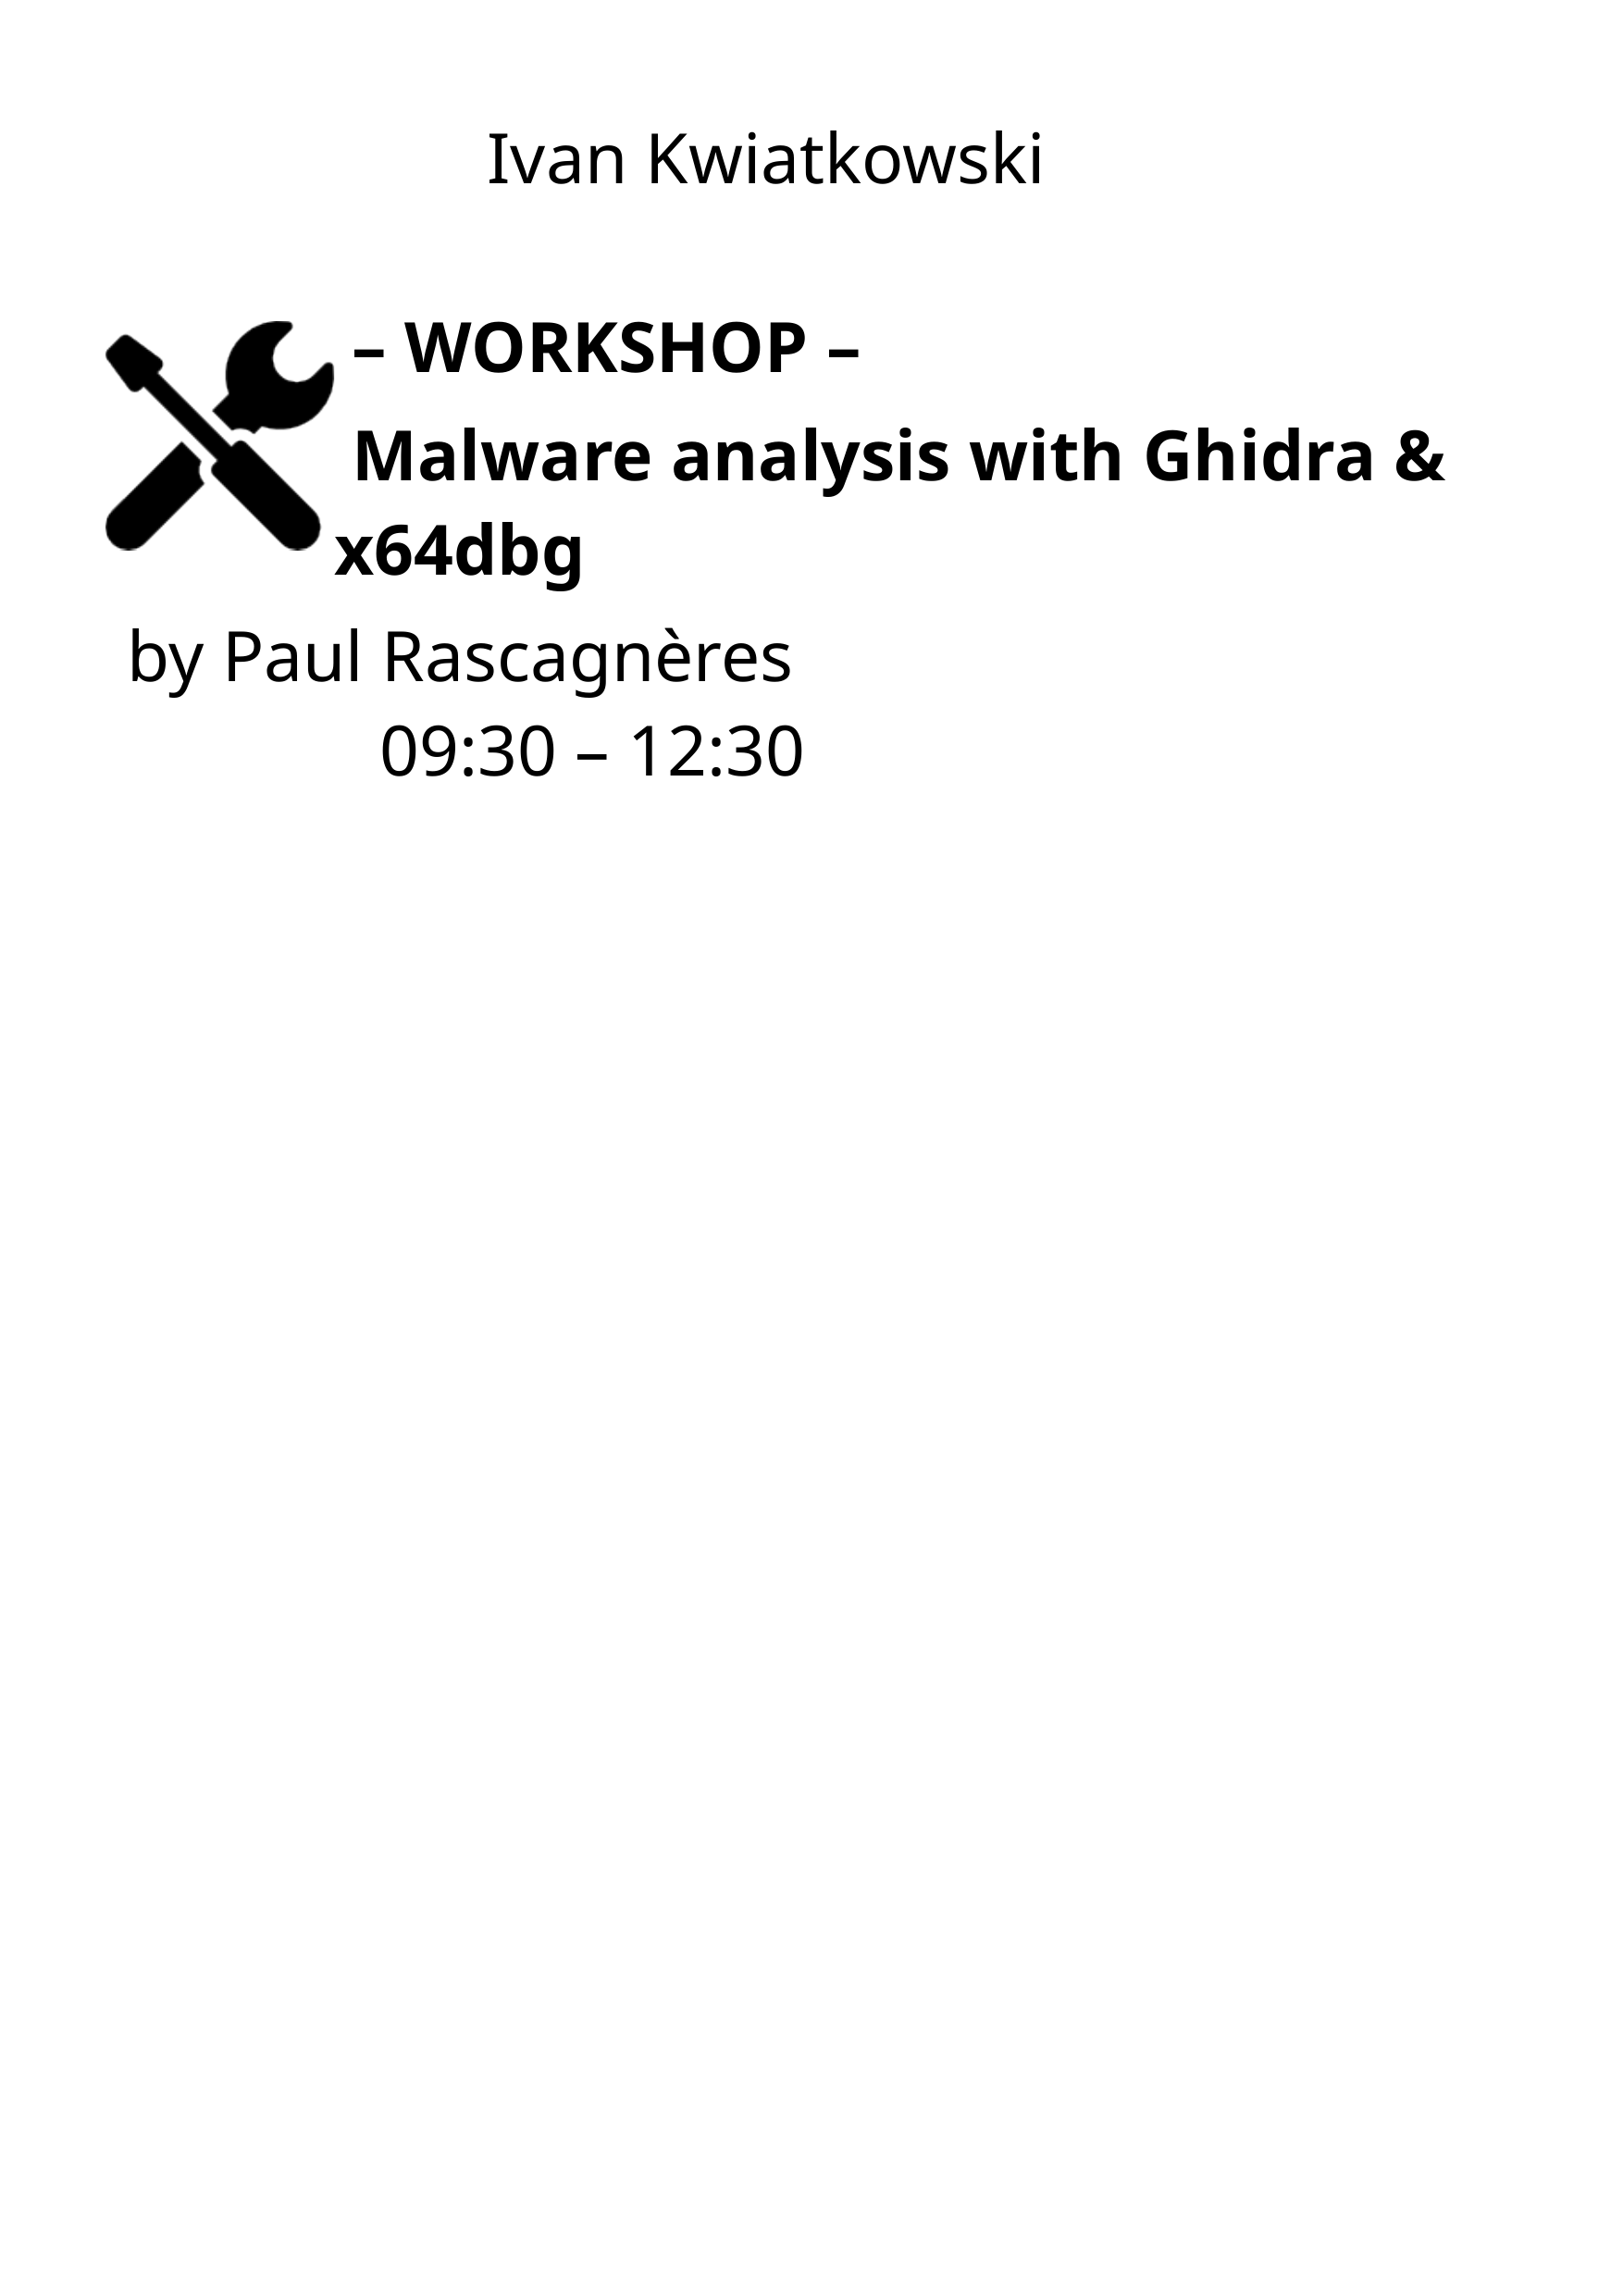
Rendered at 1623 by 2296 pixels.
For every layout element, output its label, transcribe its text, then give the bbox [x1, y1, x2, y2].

picture [105, 321, 335, 551]
text by Paul Rascagnères 09:30 – 12:30 [109, 607, 1514, 797]
text – WORKSHOP – [109, 298, 1514, 393]
text Ivan Kwiatkowski [109, 109, 1514, 204]
subtitle Malware analysis with Ghidra & x64dbg [109, 406, 1514, 596]
